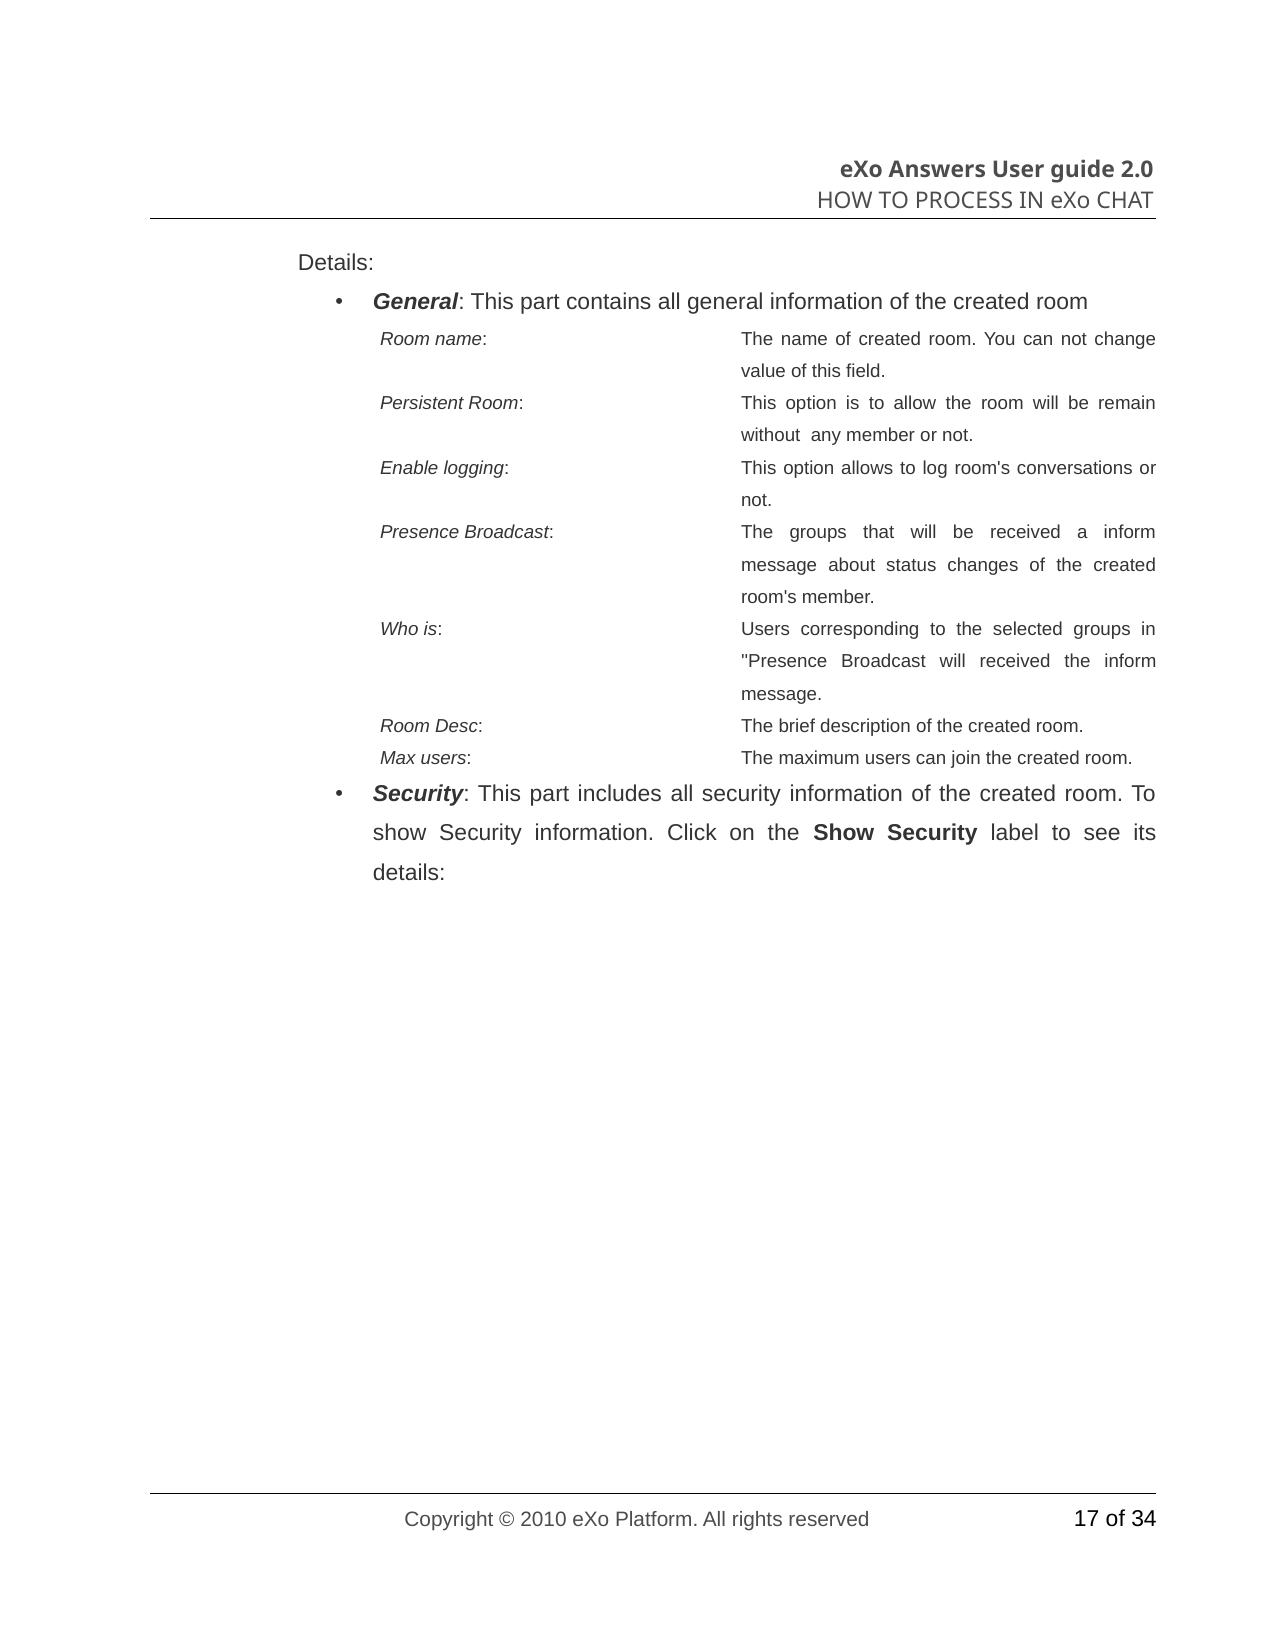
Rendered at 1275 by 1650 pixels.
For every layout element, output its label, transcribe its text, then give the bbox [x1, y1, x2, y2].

text Who is: Users corresponding to the selected groups in ''Presence Broadcast will received the inform message. [380, 618, 1156, 704]
list General: This part contains all general information of the created room [335, 288, 1156, 314]
text Presence Broadcast: The groups that will be received a inform message about status changes of the created room's member. [380, 521, 1156, 607]
text Room Desc: The brief description of the created room. [380, 715, 1156, 736]
text Max users: The maximum users can join the created room. [380, 747, 1156, 769]
text Enable logging: This option allows to log room's conversations or not. [380, 457, 1156, 510]
list Security: This part includes all security information of the created room. To show Security information. Click on the Show Security label to see its details: [335, 779, 1156, 885]
text Persistent Room: This option is to allow the room will be remain without any member or not. [380, 392, 1156, 446]
text Details: [298, 248, 1156, 275]
text Room name: The name of created room. You can not change value of this field. [380, 327, 1156, 381]
